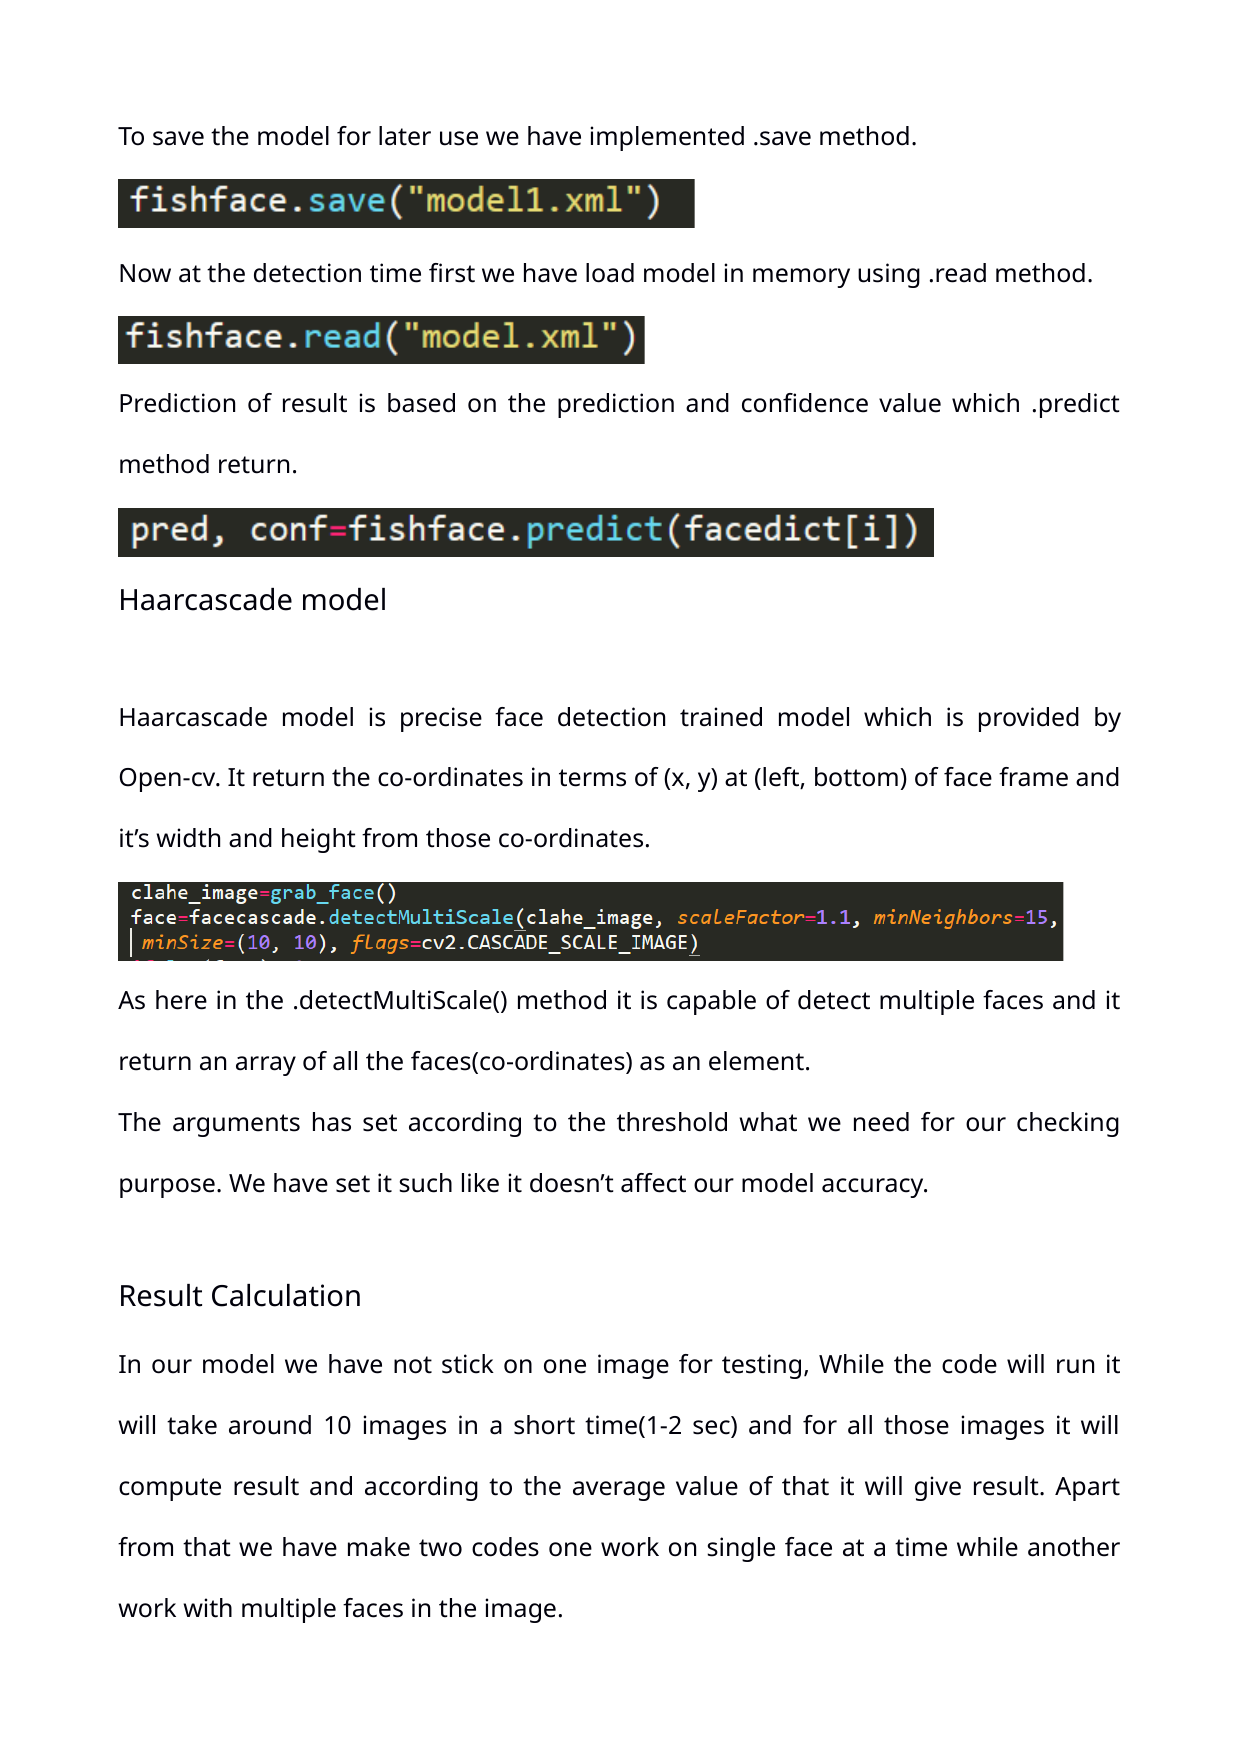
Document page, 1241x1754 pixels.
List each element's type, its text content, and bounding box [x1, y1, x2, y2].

text Result Calculation [118, 1276, 1122, 1315]
text The arguments has set according to the threshold what we need for our checking purpose. We have set it such like it doesn’t affect our model accuracy. [118, 1105, 1122, 1200]
text As here in the .detectMultiScale() method it is capable of detect multiple faces and it return an array of all the faces(co-ordinates) as an element. [118, 983, 1122, 1078]
text Prediction of result is based on the prediction and confidence value which .predict method return. [118, 386, 1122, 481]
text In our model we have not stick on one image for testing, While the code will run it will take around 10 images in a short time(1-2 sec) and for all those images it will compute result and according to the average value of that it will give result. Apart from that we have make two codes one work on single face at a time while another work with multiple faces in the image. [118, 1347, 1122, 1624]
picture [118, 179, 695, 228]
picture [118, 508, 934, 557]
text Haarcascade model [118, 579, 1122, 619]
picture [118, 316, 645, 364]
text Now at the detection time first we have load model in memory using .read method. [118, 256, 1122, 290]
picture [118, 882, 1064, 961]
text Haarcascade model is precise face detection trained model which is provided by Open-cv. It return the co-ordinates in terms of (x, y) at (left, bottom) of face frame and it’s width and height from those co-ordinates. [118, 699, 1122, 855]
text To save the model for later use we have implemented .save method. [118, 118, 1122, 152]
